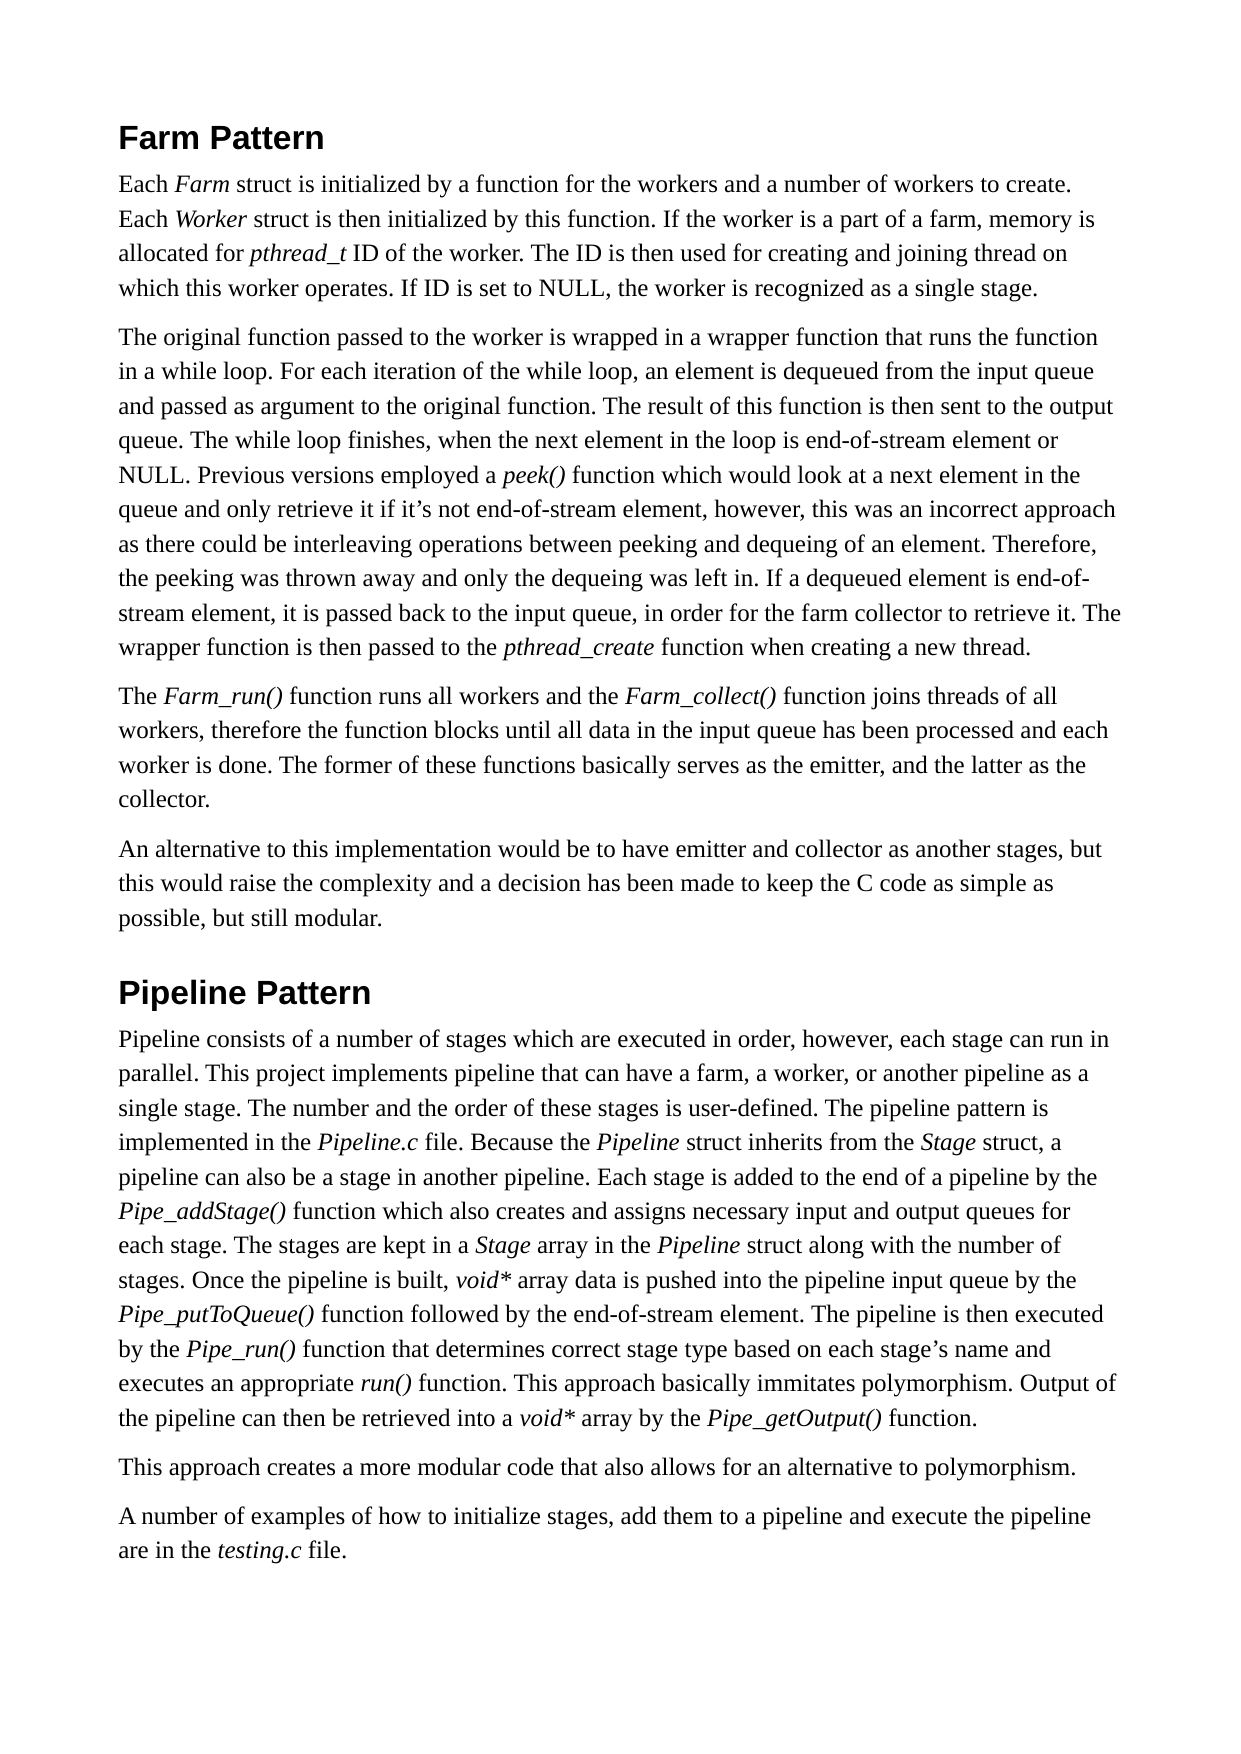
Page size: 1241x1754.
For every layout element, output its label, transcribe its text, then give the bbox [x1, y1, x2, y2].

text An alternative to this implementation would be to have emitter and collector as another stages, but this would raise the complexity and a decision has been made to keep the C code as simple as possible, but still modular. [118, 834, 1122, 931]
text This approach creates a more modular code that also allows for an alternative to polymorphism. [118, 1452, 1122, 1481]
text The original function passed to the worker is wrapped in a wrapper function that runs the function in a while loop. For each iteration of the while loop, an element is dequeued from the input queue and passed as argument to the original function. The result of this function is then sent to the output queue. The while loop finishes, when the next element in the loop is end-of-stream element or NULL. Previous versions employed a peek() function which would look at a next element in the queue and only retrieve it if it’s not end-of-stream element, however, this was an incorrect approach as there could be interleaving operations between peeking and dequeing of an element. Therefore, the peeking was thrown away and only the dequeing was left in. If a dequeued element is end-of-stream element, it is passed back to the input queue, in order for the farm collector to retrieve it. The wrapper function is then passed to the pthread_create function when creating a new thread. [118, 322, 1122, 661]
text Each Farm struct is initialized by a function for the workers and a number of workers to create. Each Worker struct is then initialized by this function. If the worker is a part of a farm, memory is allocated for pthread_t ID of the worker. The ID is then used for creating and joining thread on which this worker operates. If ID is set to NULL, the worker is recognized as a single stage. [118, 169, 1122, 301]
subtitle Pipeline Pattern [118, 972, 1122, 1011]
text Pipeline consists of a number of stages which are executed in order, however, each stage can run in parallel. This project implements pipeline that can have a farm, a worker, or another pipeline as a single stage. The number and the order of these stages is user-defined. The pipeline pattern is implemented in the Pipeline.c file. Because the Pipeline struct inherits from the Stage struct, a pipeline can also be a stage in another pipeline. Each stage is added to the end of a pipeline by the Pipe_addStage() function which also creates and assigns necessary input and output queues for each stage. The stages are kept in a Stage array in the Pipeline struct along with the number of stages. Once the pipeline is built, void* array data is pushed into the pipeline input queue by the Pipe_putToQueue() function followed by the end-of-stream element. The pipeline is then executed by the Pipe_run() function that determines correct stage type based on each stage’s name and executes an appropriate run() function. This approach basically immitates polymorphism. Output of the pipeline can then be retrieved into a void* array by the Pipe_getOutput() function. [118, 1024, 1122, 1432]
text A number of examples of how to initialize stages, add them to a pipeline and execute the pipeline are in the testing.c file. [118, 1501, 1122, 1564]
text The Farm_run() function runs all workers and the Farm_collect() function joins threads of all workers, therefore the function blocks until all data in the input queue has been processed and each worker is done. The former of these functions basically serves as the emitter, and the latter as the collector. [118, 681, 1122, 813]
subtitle Farm Pattern [118, 118, 1122, 157]
